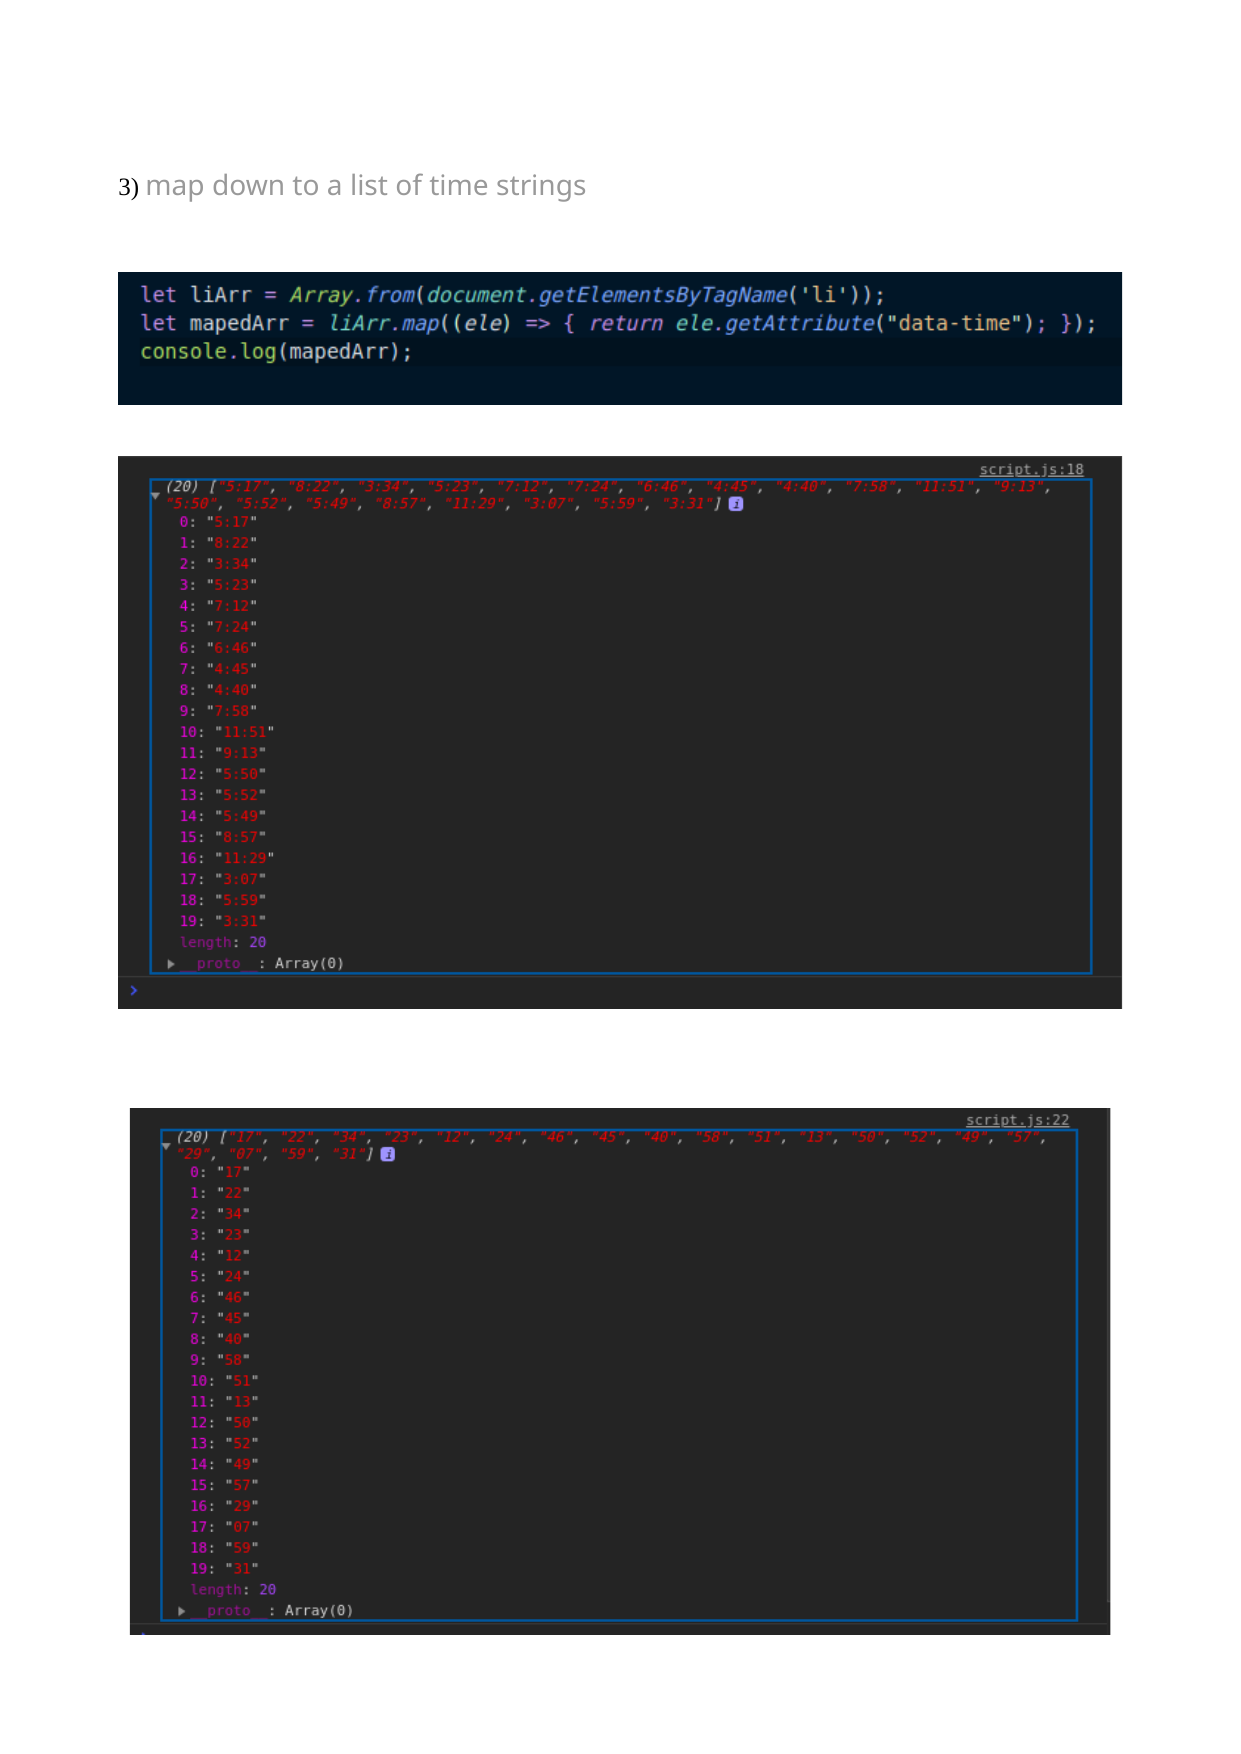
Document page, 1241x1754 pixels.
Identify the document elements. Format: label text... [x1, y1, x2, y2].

picture [129, 1108, 1111, 1635]
text 3) map down to a list of time strings [118, 166, 1122, 204]
picture [118, 456, 1123, 1009]
picture [118, 272, 1123, 405]
